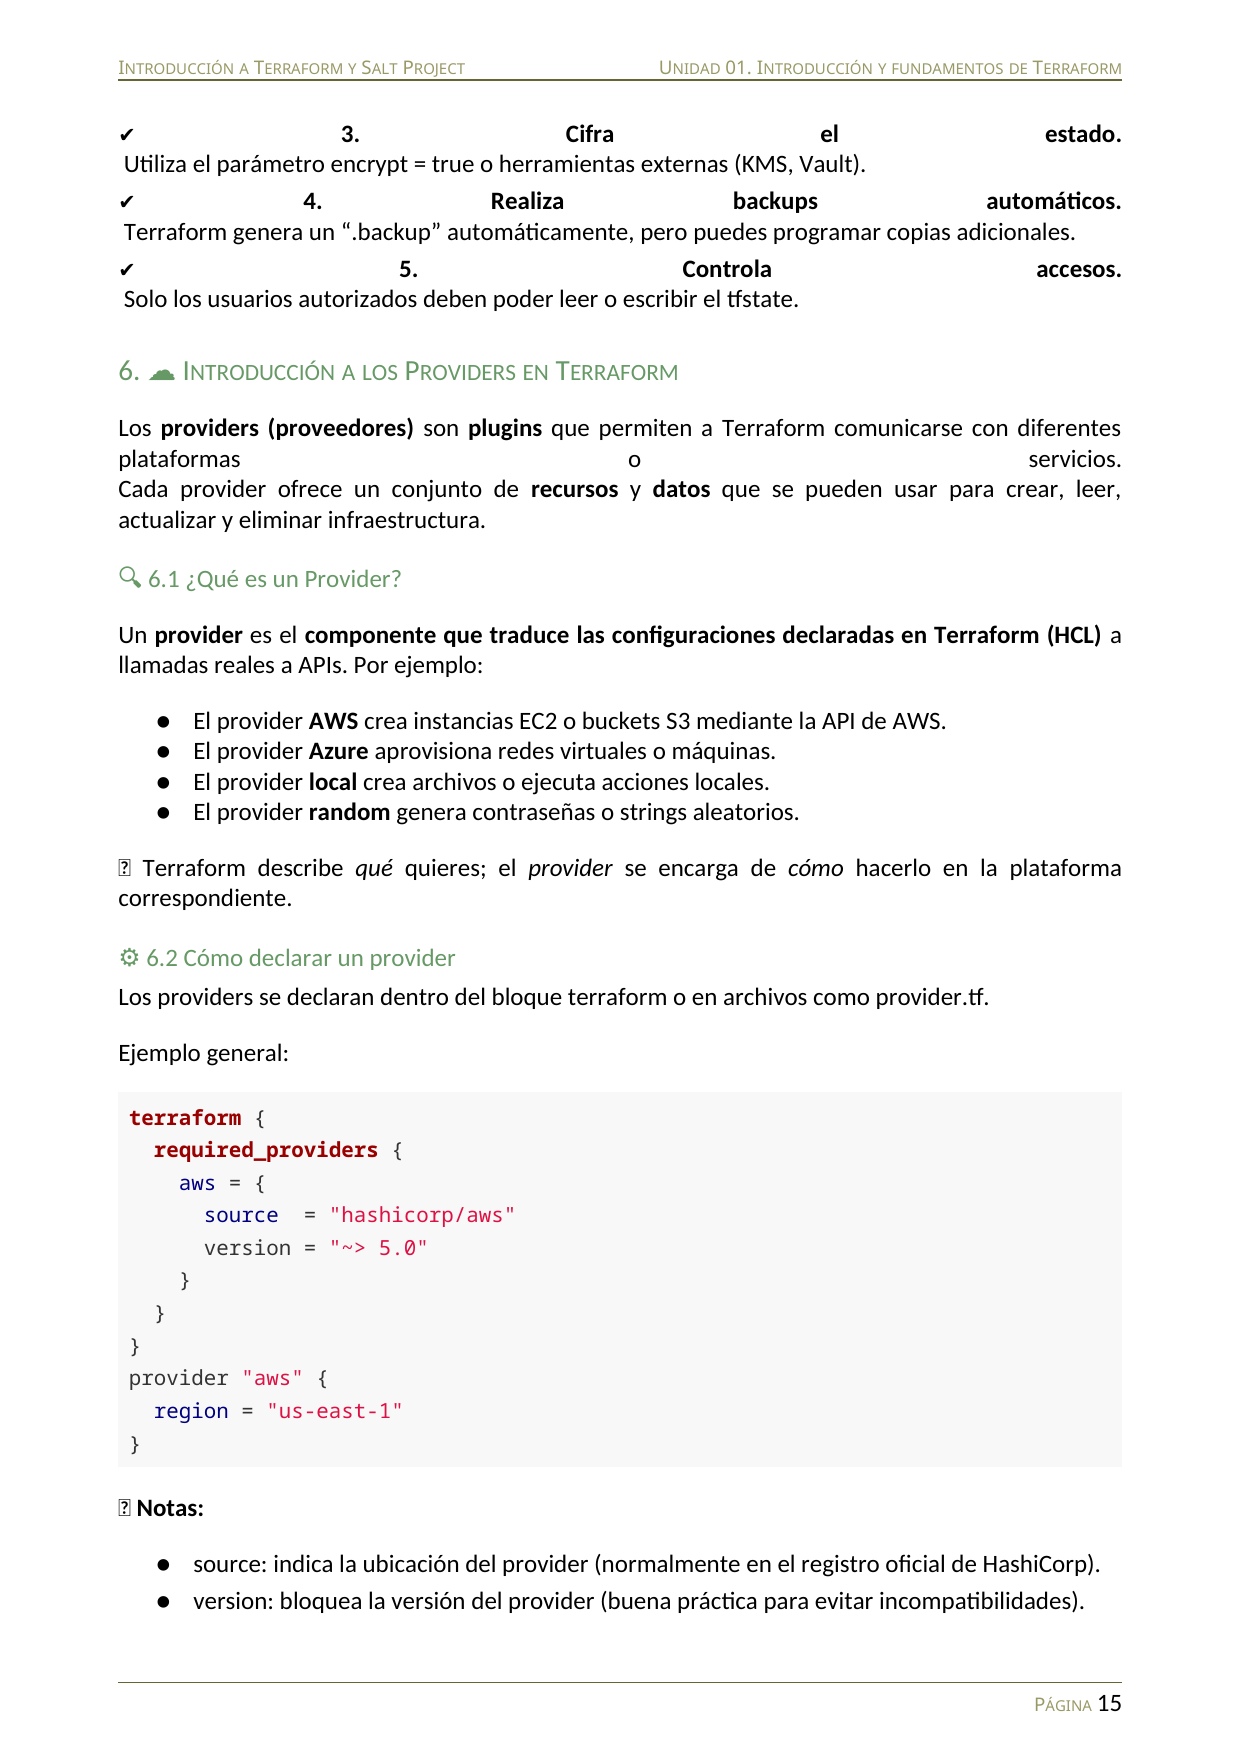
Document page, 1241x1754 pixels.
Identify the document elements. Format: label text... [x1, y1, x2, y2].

list El provider local crea archivos o ejecuta acciones locales. [156, 766, 1122, 797]
text Los providers (proveedores) son plugins que permiten a Terraform comunicarse con diferentes plataformas o servicios. Cada provider ofrece un conjunto de recursos y datos que se pueden usar para crear, leer, actualizar y eliminar infraestructura. [118, 412, 1122, 534]
list source: indica la ubicación del provider (normalmente en el registro oficial de HashiCorp). [156, 1548, 1122, 1578]
subtitle ⚙️ 6.2 Cómo declarar un provider [118, 942, 1122, 973]
text ✔️ 3. Cifra el estado. Utiliza el parámetro encrypt = true o herramientas externas (KMS, Vault). [118, 118, 1122, 179]
text ✔️ 4. Realiza backups automáticos. Terraform genera un “.backup” automáticamente, pero puedes programar copias adicionales. [118, 186, 1122, 247]
list version: bloquea la versión del provider (buena práctica para evitar incompatibilidades). [156, 1585, 1122, 1616]
subtitle 🔍 6.1 ¿Qué es un Provider? [118, 563, 1122, 594]
subtitle 6. ☁️ Introducción a los Providers en Terraform [118, 352, 1122, 387]
text Un provider es el componente que traduce las configuraciones declaradas en Terraform (HCL) a llamadas reales a APIs. Por ejemplo: [118, 619, 1122, 680]
list El provider random genera contraseñas o strings aleatorios. [156, 797, 1122, 827]
text 💡 Notas: [118, 1492, 1122, 1523]
text Ejemplo general: [118, 1037, 1122, 1067]
list El provider Azure aprovisiona redes virtuales o máquinas. [156, 736, 1122, 766]
text 💡 Terraform describe qué quieres; el provider se encarga de cómo hacerlo en la plataforma correspondiente. [118, 852, 1122, 913]
text Los providers se declaran dentro del bloque terraform o en archivos como provider.tf. [118, 981, 1122, 1012]
text ✔️ 5. Controla accesos. Solo los usuarios autorizados deben poder leer o escribir el tfstate. [118, 253, 1122, 314]
table_header terraform { required_providers { aws = { source = "hashicorp/aws" version = "~> 5.0" } } } provider "aws" { region = "us-east-1" } [118, 1092, 1122, 1467]
list El provider AWS crea instancias EC2 o buckets S3 mediante la API de AWS. [156, 705, 1122, 736]
